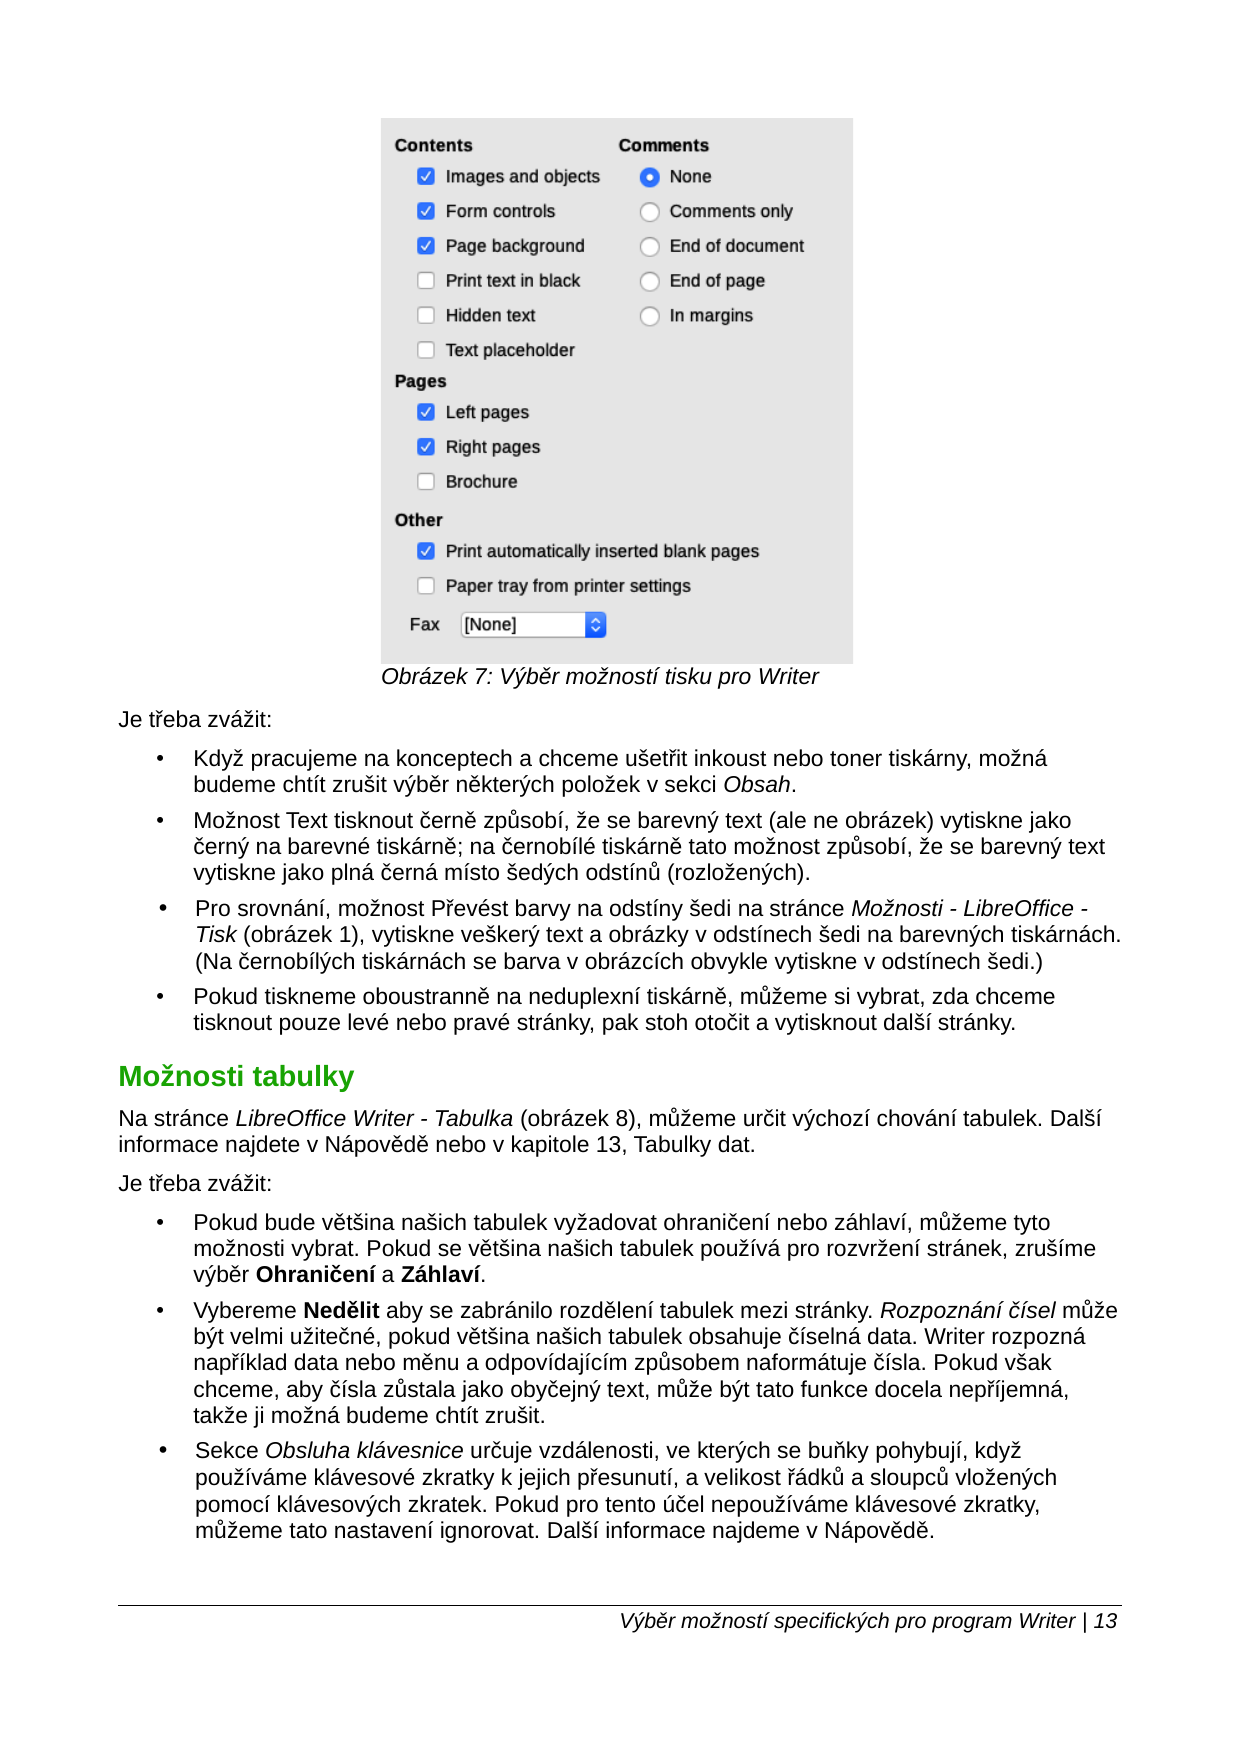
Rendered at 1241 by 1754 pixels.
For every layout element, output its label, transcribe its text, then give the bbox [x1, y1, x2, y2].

list Možnost Text tisknout černě způsobí, že se barevný text (ale ne obrázek) vytiskne jako černý na barevné tiskárně; na černobílé tiskárně tato možnost způsobí, že se barevný text vytiskne jako plná černá místo šedých odstínů (rozložených). [156, 807, 1122, 886]
subtitle Možnosti tabulky [118, 1059, 1122, 1093]
list Je třeba zvážit: [118, 1170, 1122, 1196]
list Vybereme Nedělit aby se zabránilo rozdělení tabulek mezi stránky. Rozpoznání čísel může být velmi užitečné, pokud většina našich tabulek obsahuje číselná data. Writer rozpozná například data nebo měnu a odpovídajícím způsobem naformátuje čísla. Pokud však chceme, aby čísla zůstala jako obyčejný text, může být tato funkce docela nepříjemná, takže ji možná budeme chtít zrušit. [156, 1297, 1122, 1428]
text Obrázek 7: Výběr možností tisku pro Writer [381, 118, 859, 689]
text Na stránce LibreOffice Writer - Tabulka (obrázek 8), můžeme určit výchozí chování tabulek. Další informace najdete v Nápovědě nebo v kapitole 13, Tabulky dat. [118, 1105, 1122, 1157]
list Je třeba zvážit: [118, 706, 1122, 733]
list Pokud tiskneme oboustranně na neduplexní tiskárně, můžeme si vybrat, zda chceme tisknout pouze levé nebo pravé stránky, pak stoh otočit a vytisknout další stránky. [156, 983, 1122, 1036]
picture [380, 118, 854, 664]
list Když pracujeme na konceptech a chceme ušetřit inkoust nebo toner tiskárny, možná budeme chtít zrušit výběr některých položek v sekci Obsah. [156, 745, 1122, 798]
list Sekce Obsluha klávesnice určuje vzdálenosti, ve kterých se buňky pohybují, když používáme klávesové zkratky k jejich přesunutí, a velikost řádků a sloupců vložených pomocí klávesových zkratek. Pokud pro tento účel nepoužíváme klávesové zkratky, můžeme tato nastavení ignorovat. Další informace najdeme v Nápovědě. [156, 1437, 1122, 1543]
list Pro srovnání, možnost Převést barvy na odstíny šedi na stránce Možnosti - LibreOffice - Tisk (obrázek 1), vytiskne veškerý text a obrázky v odstínech šedi na barevných tiskárnách. (Na černobílých tiskárnách se barva v obrázcích obvykle vytiskne v odstínech šedi.) [156, 894, 1122, 974]
list Pokud bude většina našich tabulek vyžadovat ohraničení nebo záhlaví, můžeme tyto možnosti vybrat. Pokud se většina našich tabulek používá pro rozvržení stránek, zrušíme výběr Ohraničení a Záhlaví. [156, 1209, 1122, 1288]
